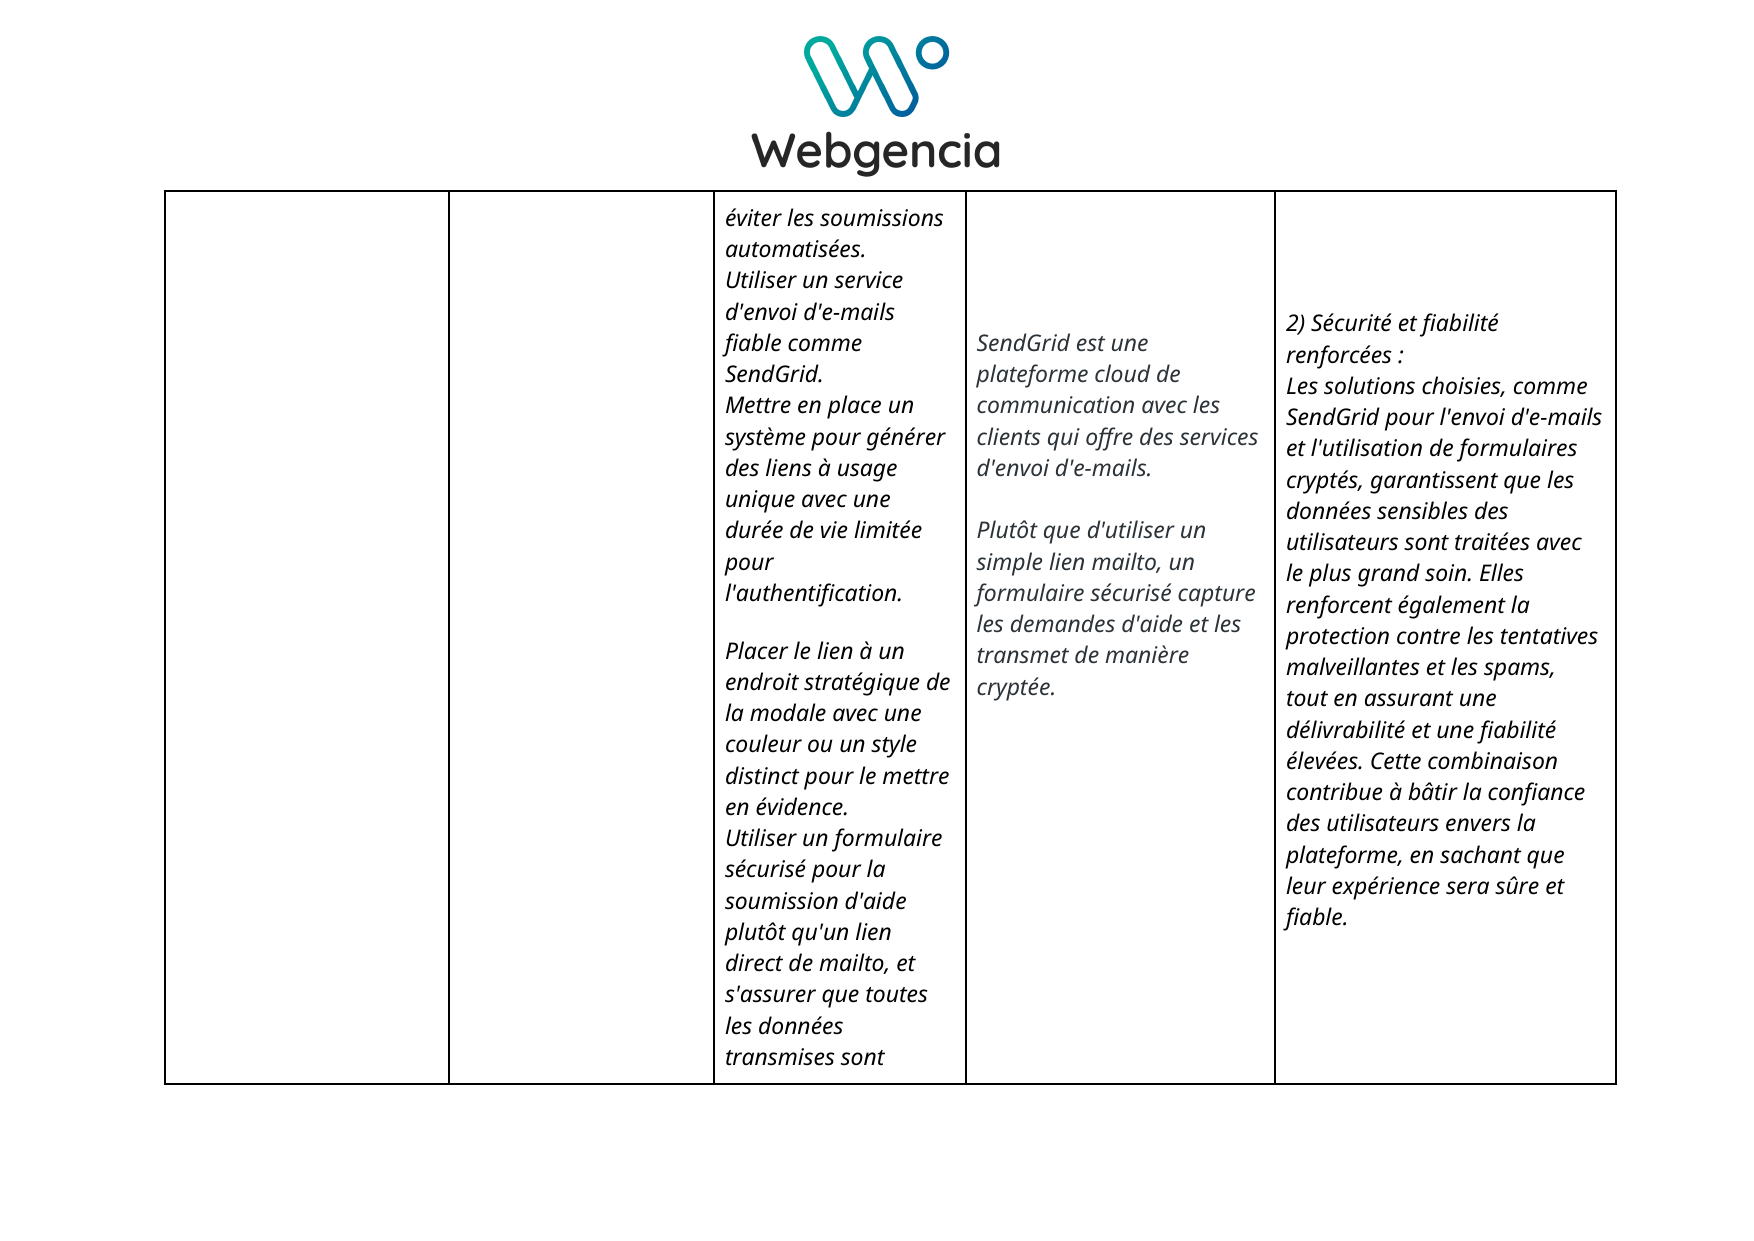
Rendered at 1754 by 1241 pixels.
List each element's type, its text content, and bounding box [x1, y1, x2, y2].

table_cell éviter les soumissions automatisées. Utiliser un service d'envoi d'e-mails fiable comme SendGrid. Mettre en place un système pour générer des liens à usage unique avec une durée de vie limitée pour l'authentification. Placer le lien à un endroit stratégique de la modale avec une couleur ou un style distinct pour le mettre en évidence. Utiliser un formulaire sécurisé pour la soumission d'aide plutôt qu'un lien direct de mailto, et s'assurer que toutes les données transmises sont [715, 192, 965, 1082]
table_cell SendGrid est une plateforme cloud de communication avec les clients qui offre des services d'envoi d'e-mails. Plutôt que d'utiliser un simple lien mailto, un formulaire sécurisé capture les demandes d'aide et les transmet de manière cryptée. [967, 192, 1274, 1082]
picture [710, 23, 1043, 190]
table_cell [166, 192, 448, 1082]
table_cell [450, 192, 713, 1082]
table_cell 2) Sécurité et fiabilité renforcées : Les solutions choisies, comme SendGrid pour l'envoi d'e-mails et l'utilisation de formulaires cryptés, garantissent que les données sensibles des utilisateurs sont traitées avec le plus grand soin. Elles renforcent également la protection contre les tentatives malveillantes et les spams, tout en assurant une délivrabilité et une fiabilité élevées. Cette combinaison contribue à bâtir la confiance des utilisateurs envers la plateforme, en sachant que leur expérience sera sûre et fiable. [1276, 192, 1615, 1082]
